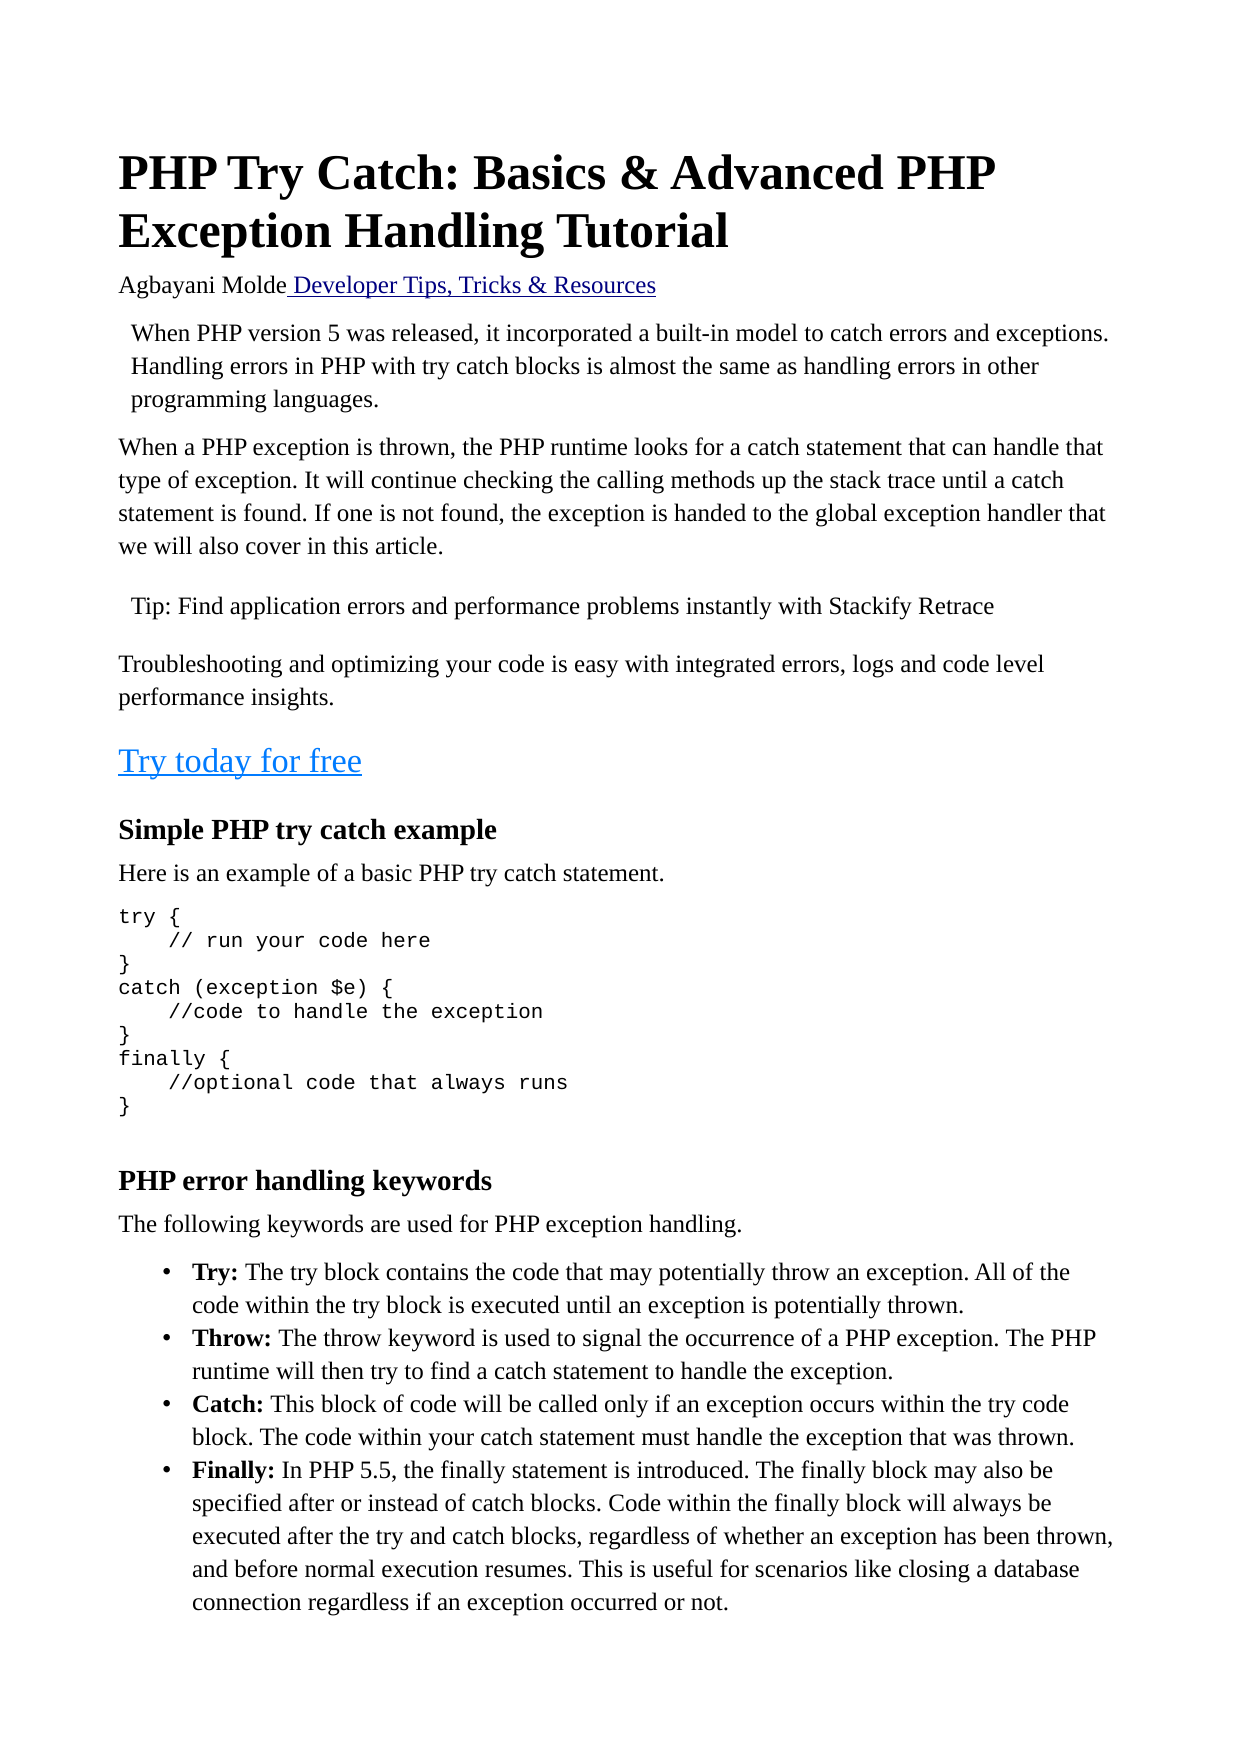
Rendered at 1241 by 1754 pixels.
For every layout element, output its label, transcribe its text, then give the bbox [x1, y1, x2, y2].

text When a PHP exception is thrown, the PHP runtime looks for a catch statement that can handle that type of exception. It will continue checking the calling methods up the stack trace until a catch statement is found. If one is not found, the exception is handed to the global exception handler that we will also cover in this article. [118, 432, 1122, 560]
text } [118, 1095, 1122, 1119]
text //code to handle the exception [118, 1001, 1122, 1024]
text } [118, 1024, 1122, 1048]
list Finally: In PHP 5.5, the finally statement is introduced. The finally block may also be specified after or instead of catch blocks. Code within the finally block will always be executed after the try and catch blocks, regardless of whether an exception has been thrown, and before normal execution resumes. This is useful for scenarios like closing a database connection regardless if an exception occurred or not. [162, 1455, 1122, 1616]
subtitle PHP error handling keywords [118, 1163, 1122, 1197]
list Catch: This block of code will be called only if an exception occurs within the try code block. The code within your catch statement must handle the exception that was thrown. [162, 1389, 1122, 1451]
text // run your code here [118, 930, 1122, 953]
text try { [118, 906, 1122, 930]
text catch (exception $e) { [118, 977, 1122, 1001]
text Here is an example of a basic PHP try catch statement. [118, 858, 1122, 887]
list Throw: The throw keyword is used to signal the occurrence of a PHP exception. The PHP runtime will then try to find a catch statement to handle the exception. [162, 1323, 1122, 1384]
subtitle PHP Try Catch: Basics & Advanced PHP Exception Handling Tutorial [118, 143, 1122, 258]
text When PHP version 5 was released, it incorporated a built-in model to catch errors and exceptions. Handling errors in PHP with try catch blocks is almost the same as handling errors in other programming languages. [131, 318, 1109, 413]
text The following keywords are used for PHP exception handling. [118, 1209, 1122, 1238]
text Agbayani Molde Developer Tips, Tricks & Resources [118, 271, 1122, 299]
text Tip: Find application errors and performance problems instantly with Stackify Retrace [131, 591, 1109, 620]
subtitle Simple PHP try catch example [118, 812, 1122, 846]
text Try today for free [118, 740, 1122, 779]
list Try: The try block contains the code that may potentially throw an exception. All of the code within the try block is executed until an exception is potentially thrown. [162, 1257, 1122, 1318]
text //optional code that always runs [118, 1072, 1122, 1095]
text } [118, 953, 1122, 977]
text finally { [118, 1048, 1122, 1072]
text Troubleshooting and optimizing your code is easy with integrated errors, logs and code level performance insights. [118, 649, 1122, 711]
